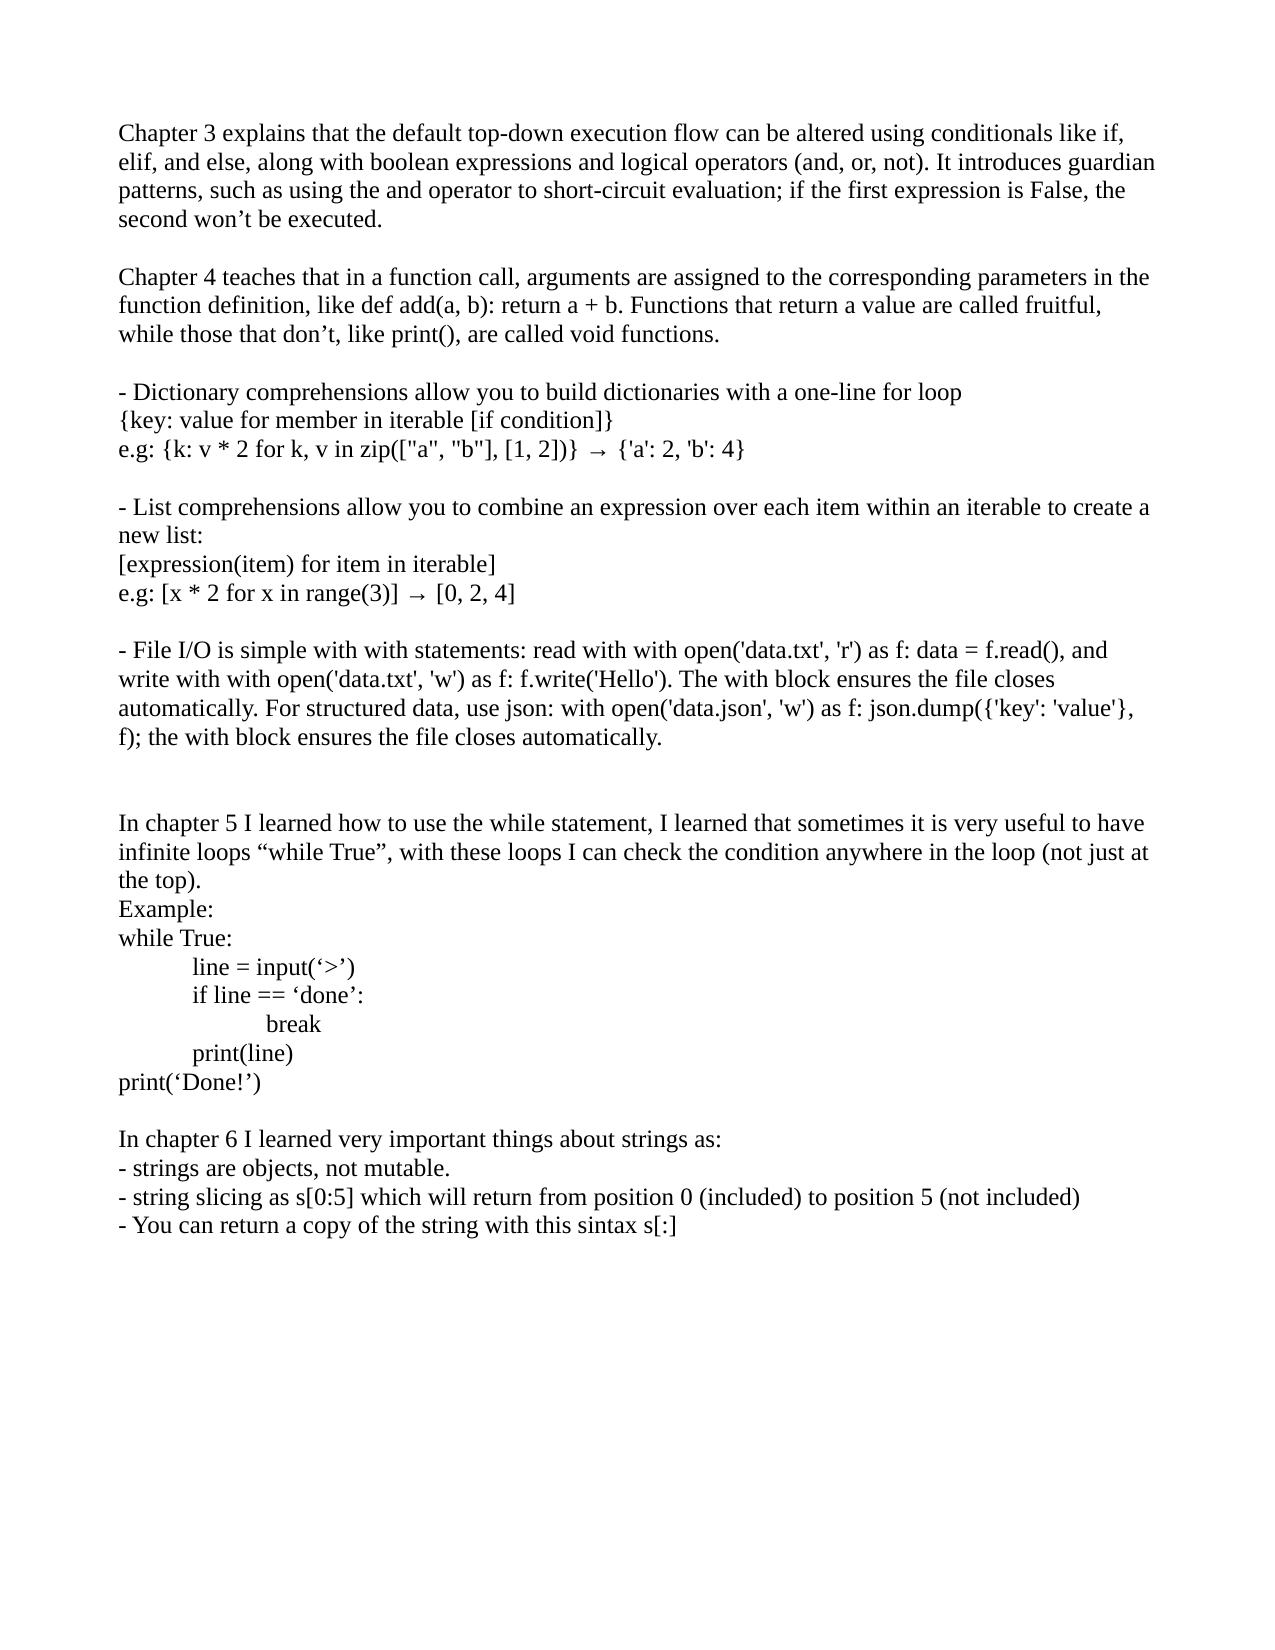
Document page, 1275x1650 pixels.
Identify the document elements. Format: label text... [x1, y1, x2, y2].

text Chapter 4 teaches that in a function call, arguments are assigned to the corresponding parameters in the function definition, like def add(a, b): return a + b. Functions that return a value are called fruitful, while those that don’t, like print(), are called void functions. [118, 262, 1157, 348]
text print(‘Done!’) [118, 1067, 1157, 1096]
text In chapter 6 I learned very important things about strings as: - strings are objects, not mutable. [118, 1124, 1157, 1182]
text print(line) [118, 1038, 1157, 1067]
text {key: value for member in iterable [if condition]} e.g: {k: v * 2 for k, v in zip(["a", "b"], [1, 2])} → {'a': 2, 'b': 4} [118, 406, 1157, 463]
text - List comprehensions allow you to combine an expression over each item within an iterable to create a new list: [expression(item) for item in iterable] [118, 492, 1157, 578]
text Chapter 3 explains that the default top-down execution flow can be altered using conditionals like if, elif, and else, along with boolean expressions and logical operators (and, or, not). It introduces guardian patterns, such as using the and operator to short-circuit evaluation; if the first expression is False, the second won’t be executed. [118, 118, 1157, 233]
text - File I/O is simple with with statements: read with with open('data.txt', 'r') as f: data = f.read(), and write with with open('data.txt', 'w') as f: f.write('Hello'). The with block ensures the file closes automatically. For structured data, use json: with open('data.json', 'w') as f: json.dump({'key': 'value'}, f); the with block ensures the file closes automatically. [118, 636, 1157, 751]
text if line == ‘done’: [118, 981, 1157, 1009]
text - string slicing as s[0:5] which will return from position 0 (included) to position 5 (not included) - You can return a copy of the string with this sintax s[:] [118, 1182, 1157, 1239]
text - Dictionary comprehensions allow you to build dictionaries with a one-line for loop [118, 377, 1157, 406]
text break [118, 1009, 1157, 1038]
text e.g: [x * 2 for x in range(3)] → [0, 2, 4] [118, 578, 1157, 607]
text In chapter 5 I learned how to use the while statement, I learned that sometimes it is very useful to have infinite loops “while True”, with these loops I can check the condition anywhere in the loop (not just at the top). Example: while True: line = input(‘>’) [118, 808, 1157, 981]
